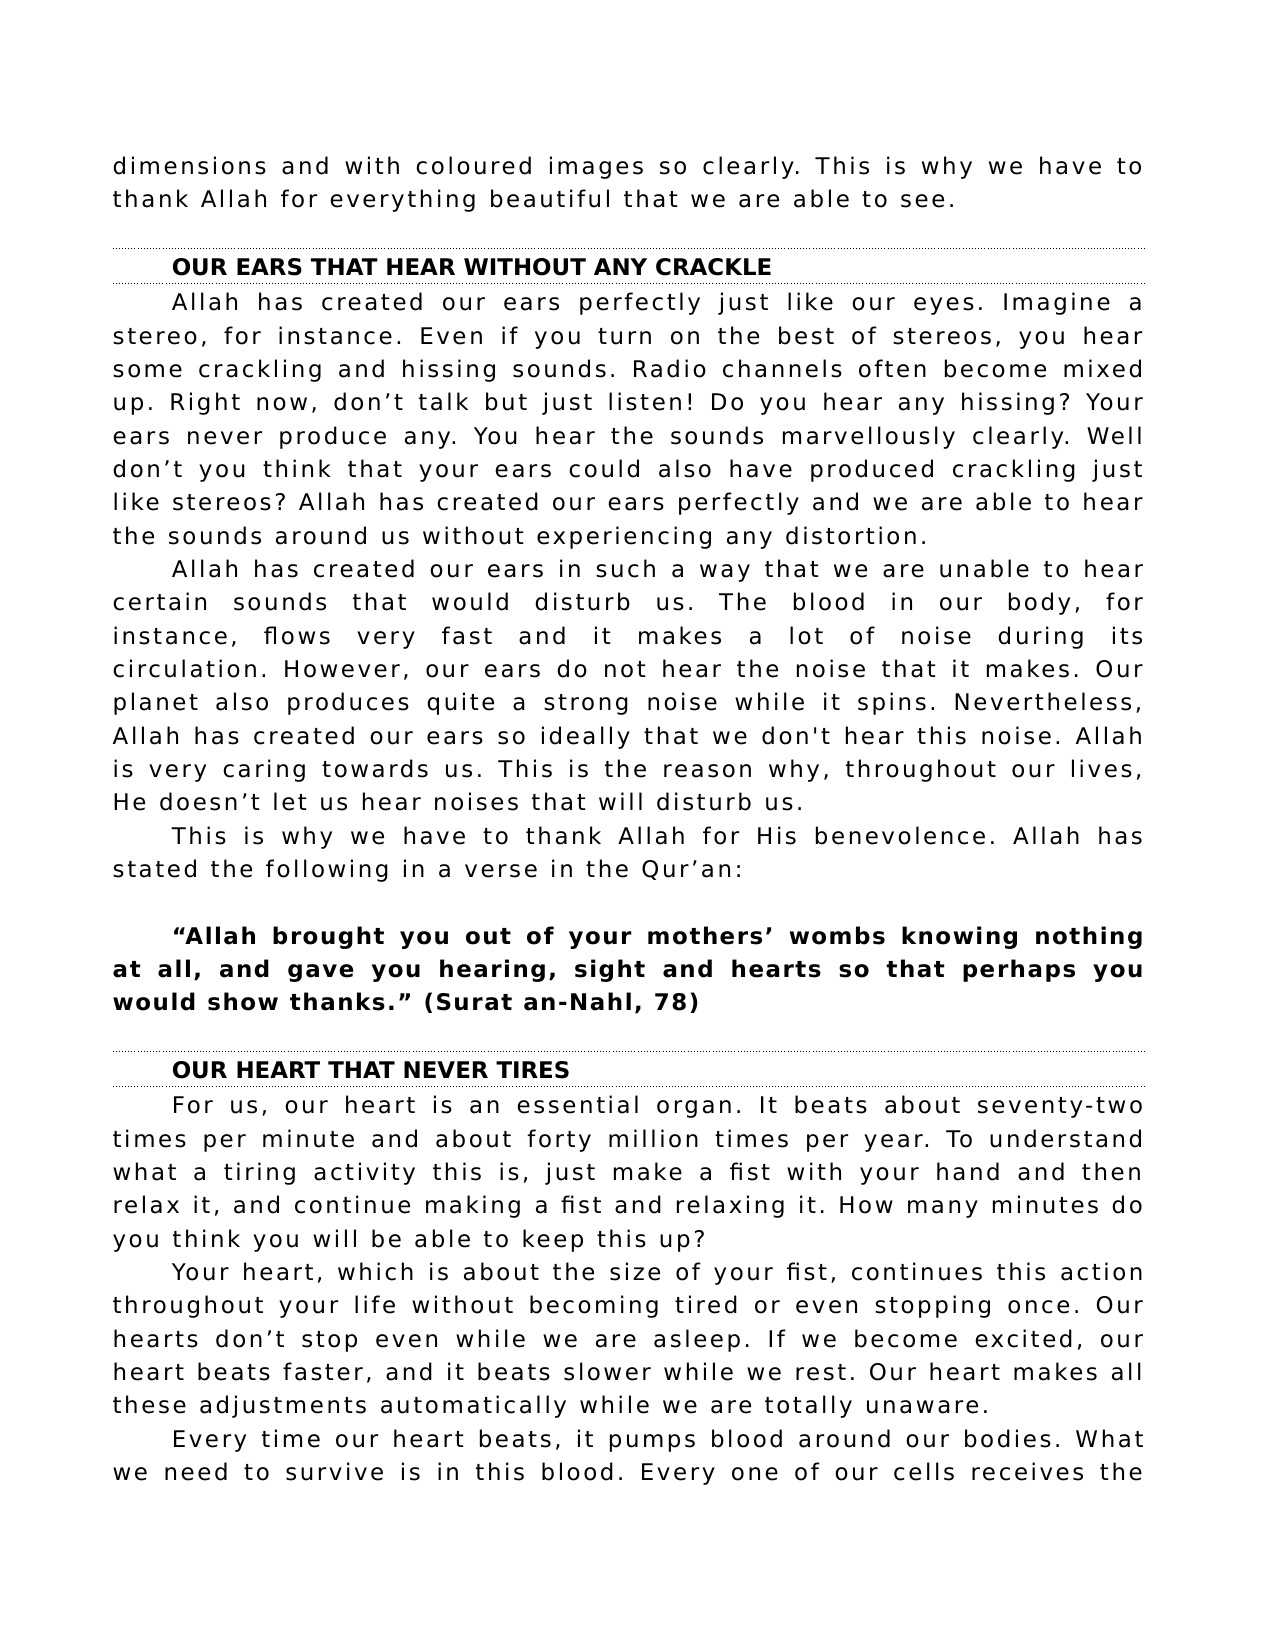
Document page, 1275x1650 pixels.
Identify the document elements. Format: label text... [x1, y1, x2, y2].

text Your heart, which is about the size of your fist, continues this action throughout your life without becoming tired or even stopping once. Our hearts don’t stop even while we are asleep. If we become excited, our heart beats faster, and it beats slower while we rest. Our heart makes all these adjustments automatically while we are totally unaware. [112, 1254, 1145, 1421]
text dimensions and with coloured images so clearly. This is why we have to thank Allah for everything beautiful that we are able to see. [112, 148, 1145, 214]
text Every time our heart beats, it pumps blood around our bodies. What we need to survive is in this blood. Every one of our cells receives the [112, 1421, 1145, 1487]
text Allah has created our ears in such a way that we are unable to hear certain sounds that would disturb us. The blood in our body, for instance, flows very fast and it makes a lot of noise during its circulation. However, our ears do not hear the noise that it makes. Our planet also produces quite a strong noise while it spins. Nevertheless, Allah has created our ears so ideally that we don't hear this noise. Allah is very caring towards us. This is the reason why, throughout our lives, He doesn’t let us hear noises that will disturb us. [112, 551, 1145, 817]
text OUR EARS THAT HEAR WITHOUT ANY CRACKLE [112, 248, 1145, 284]
text For us, our heart is an essential organ. It beats about seventy-two times per minute and about forty million times per year. To understand what a tiring activity this is, just make a fist with your hand and then relax it, and continue making a fist and relaxing it. How many minutes do you think you will be able to keep this up? [112, 1087, 1145, 1254]
text OUR HEART THAT NEVER TIRES [112, 1051, 1145, 1087]
text “Allah brought you out of your mothers’ wombs knowing nothing at all, and gave you hearing, sight and hearts so that perhaps you would show thanks.” (Surat an-Nahl, 78) [112, 917, 1145, 1017]
text Allah has created our ears perfectly just like our eyes. Imagine a stereo, for instance. Even if you turn on the best of stereos, you hear some crackling and hissing sounds. Radio channels often become mixed up. Right now, don’t talk but just listen! Do you hear any hissing? Your ears never produce any. You hear the sounds marvellously clearly. Well don’t you think that your ears could also have produced crackling just like stereos? Allah has created our ears perfectly and we are able to hear the sounds around us without experiencing any distortion. [112, 284, 1145, 551]
text This is why we have to thank Allah for His benevolence. Allah has stated the following in a verse in the Qur’an: [112, 817, 1145, 884]
